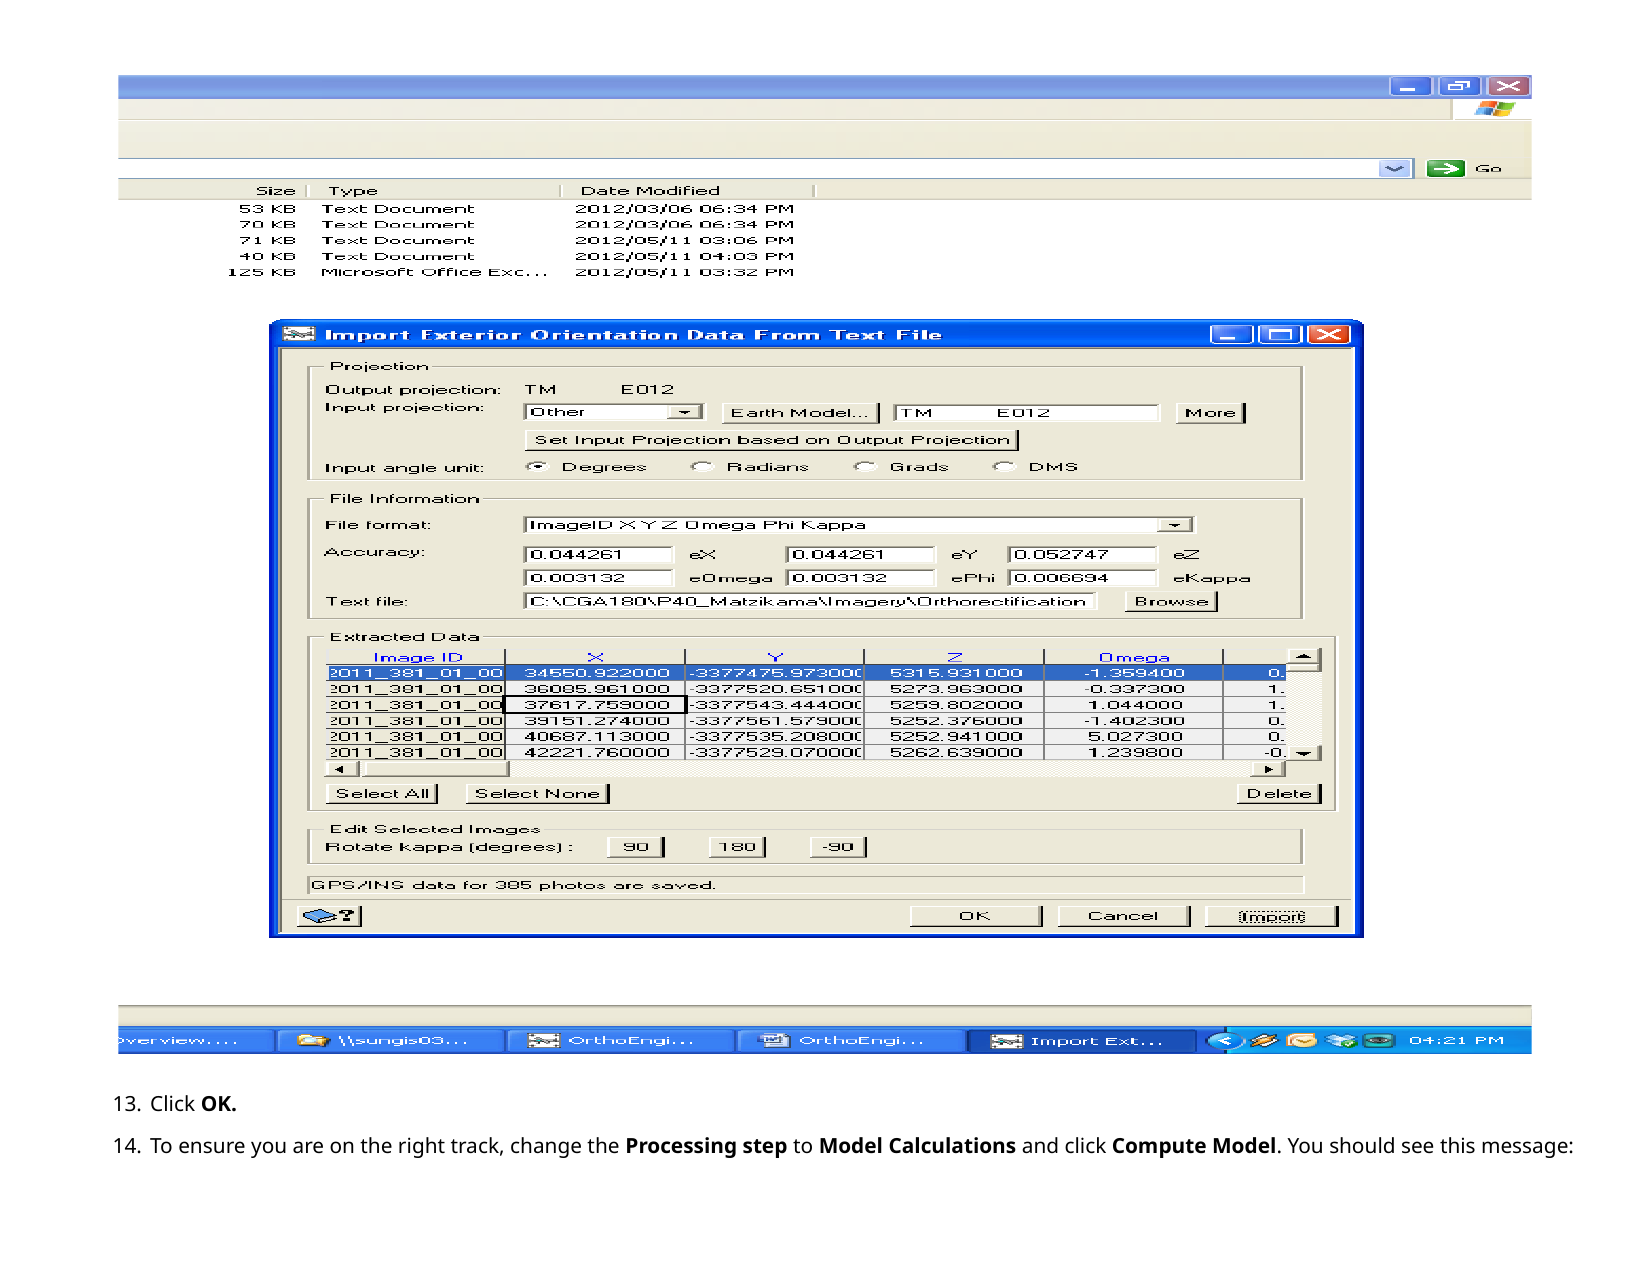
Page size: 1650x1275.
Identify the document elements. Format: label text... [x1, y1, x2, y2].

list To ensure you are on the right track, change the Processing step to Model Calculations and click Compute Model. You should see this message: [112, 1131, 1575, 1160]
picture [440, 75, 773, 1054]
list Click OK. [112, 1089, 1575, 1117]
